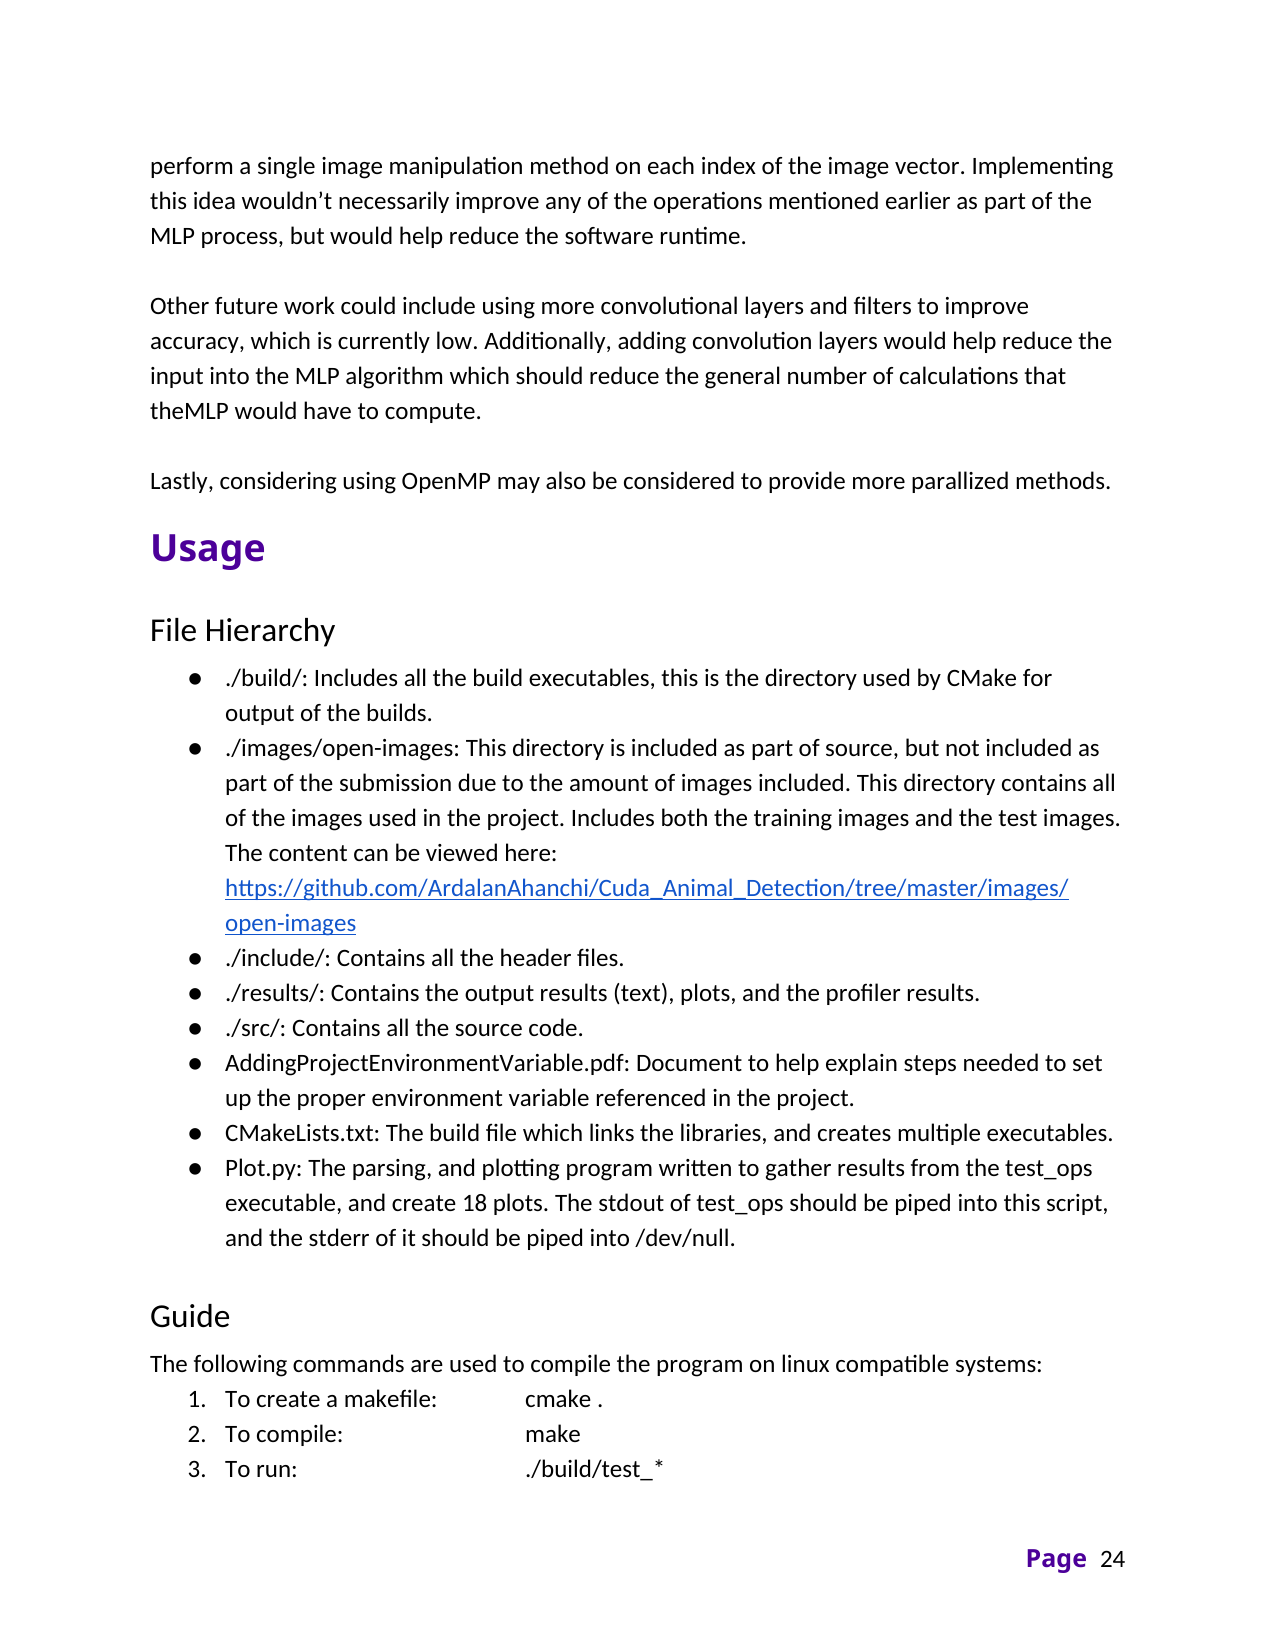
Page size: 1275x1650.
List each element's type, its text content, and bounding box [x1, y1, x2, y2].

subtitle Usage [150, 521, 1125, 572]
list ./include/: Contains all the header files. [187, 943, 1125, 973]
list ./results/: Contains the output results (text), plots, and the profiler results. [187, 978, 1125, 1008]
list ./build/: Includes all the build executables, this is the directory used by CMake for output of the builds. [187, 663, 1125, 728]
list AddingProjectEnvironmentVariable.pdf: Document to help explain steps needed to set up the proper environment variable referenced in the project. [187, 1048, 1125, 1113]
list Plot.py: The parsing, and plotting program written to gather results from the test_ops executable, and create 18 plots. The stdout of test_ops should be piped into this script, and the stderr of it should be piped into /dev/null. [187, 1153, 1125, 1253]
list To run: ./build/test_* [187, 1453, 1125, 1484]
text The following commands are used to compile the program on linux compatible systems: [150, 1348, 1125, 1379]
text Other future work could include using more convolutional layers and filters to improve accuracy, which is currently low. Additionally, adding convolution layers would help reduce the input into the MLP algorithm which should reduce the general number of calculations that theMLP would have to compute. [150, 290, 1125, 426]
subtitle Guide [150, 1295, 1125, 1336]
list To create a makefile: cmake . [187, 1383, 1125, 1414]
list To compile: make [187, 1418, 1125, 1449]
text perform a single image manipulation method on each index of the image vector. Implementing this idea wouldn’t necessarily improve any of the operations mentioned earlier as part of the MLP process, but would help reduce the software runtime. [150, 150, 1125, 251]
subtitle File Hierarchy [150, 609, 1125, 650]
list ./src/: Contains all the source code. [187, 1013, 1125, 1043]
list ./images/open-images: This directory is included as part of source, but not included as part of the submission due to the amount of images included. This directory contains all of the images used in the project. Includes both the training images and the test images. The content can be viewed here: https://github.com/ArdalanAhanchi/Cuda_Animal_Detection/tree/master/images/open-images [187, 733, 1125, 938]
list CMakeLists.txt: The build file which links the libraries, and creates multiple executables. [187, 1118, 1125, 1148]
text Lastly, considering using OpenMP may also be considered to provide more parallized methods. [150, 465, 1125, 496]
